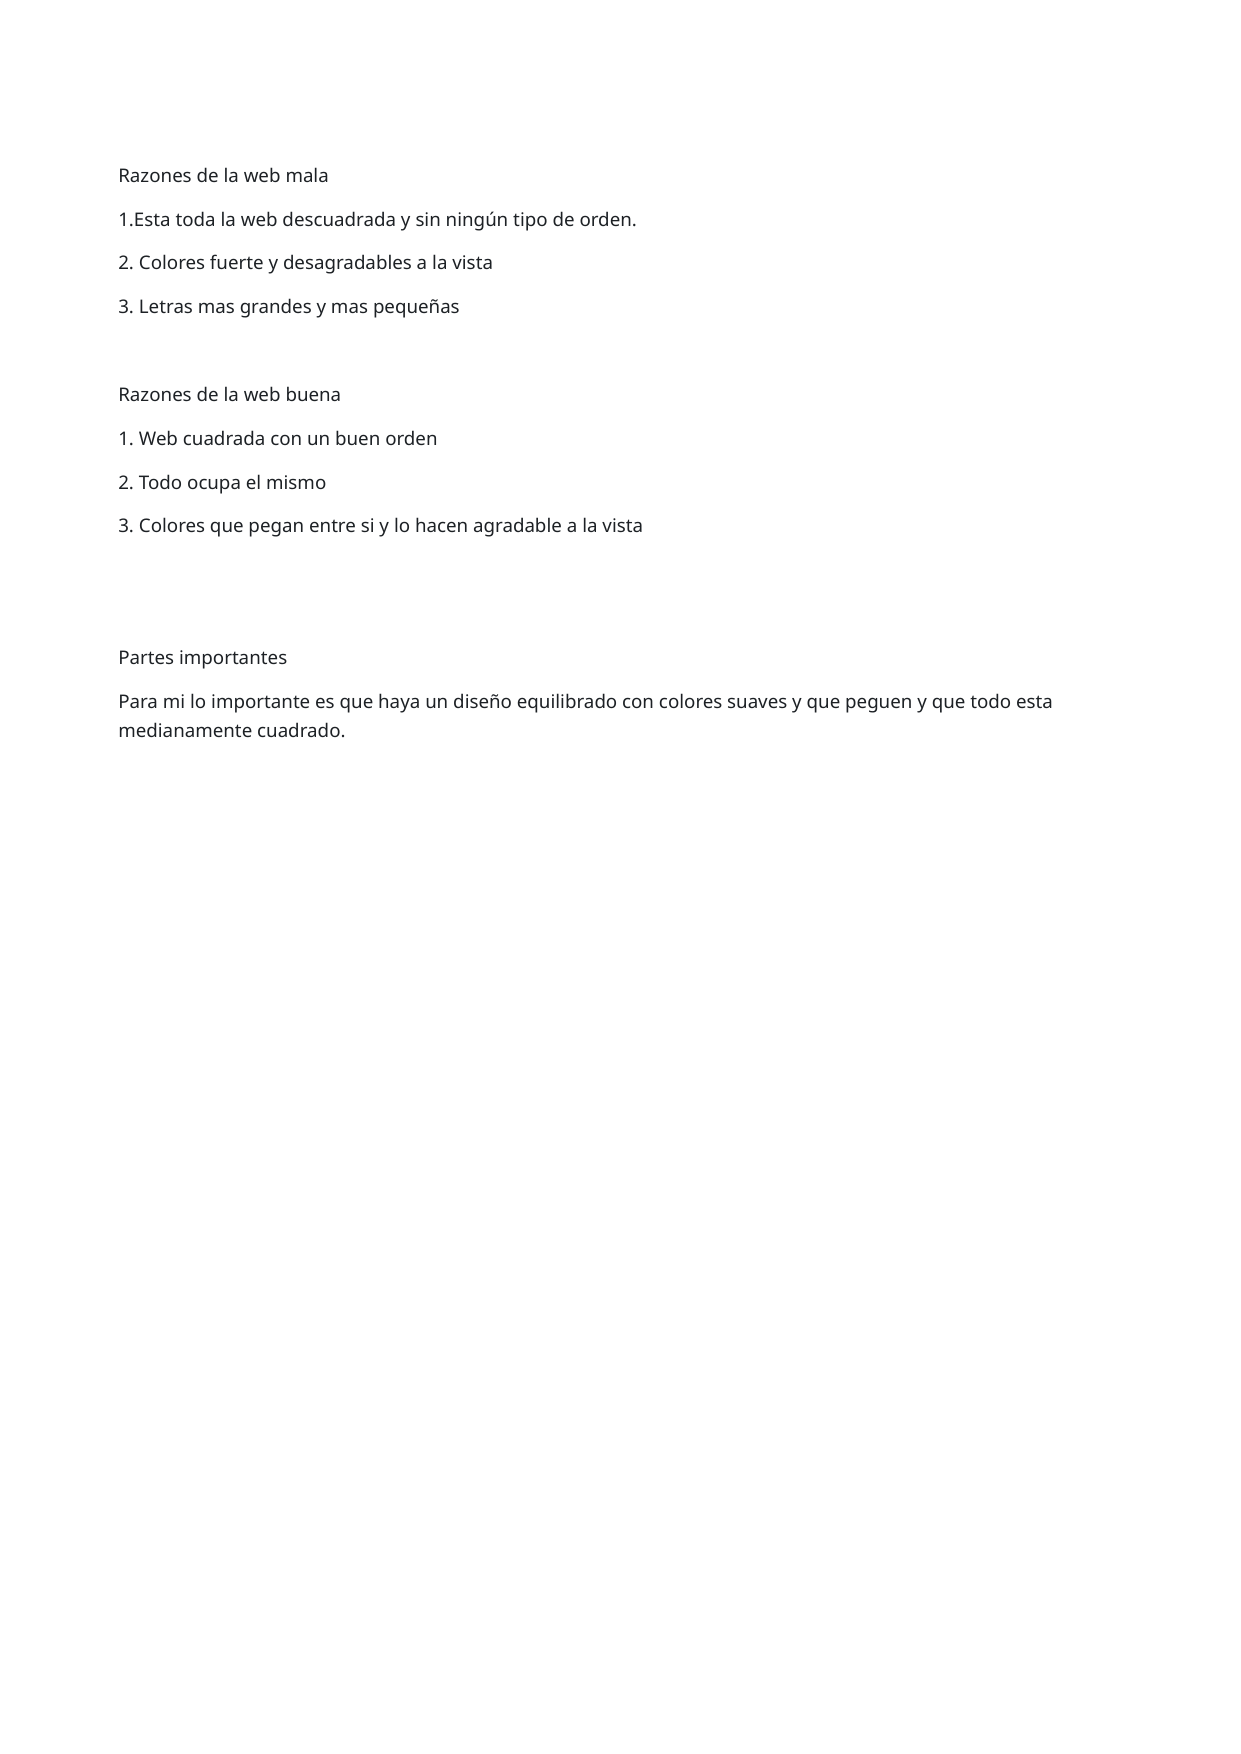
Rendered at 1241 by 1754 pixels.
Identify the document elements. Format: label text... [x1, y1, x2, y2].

text 2. Todo ocupa el mismo [118, 469, 1122, 494]
text 3. Colores que pegan entre si y lo hacen agradable a la vista [118, 513, 1122, 538]
text 3. Letras mas grandes y mas pequeñas [118, 293, 1122, 319]
text 1.Esta toda la web descuadrada y sin ningún tipo de orden. [118, 206, 1122, 231]
text Razones de la web mala [118, 162, 1122, 187]
text Partes importantes [118, 644, 1122, 670]
text Razones de la web buena [118, 381, 1122, 407]
text 1. Web cuadrada con un buen orden [118, 425, 1122, 451]
text 2. Colores fuerte y desagradables a la vista [118, 250, 1122, 275]
text Para mi lo importante es que haya un diseño equilibrado con colores suaves y que peguen y que todo esta medianamente cuadrado. [118, 688, 1122, 743]
